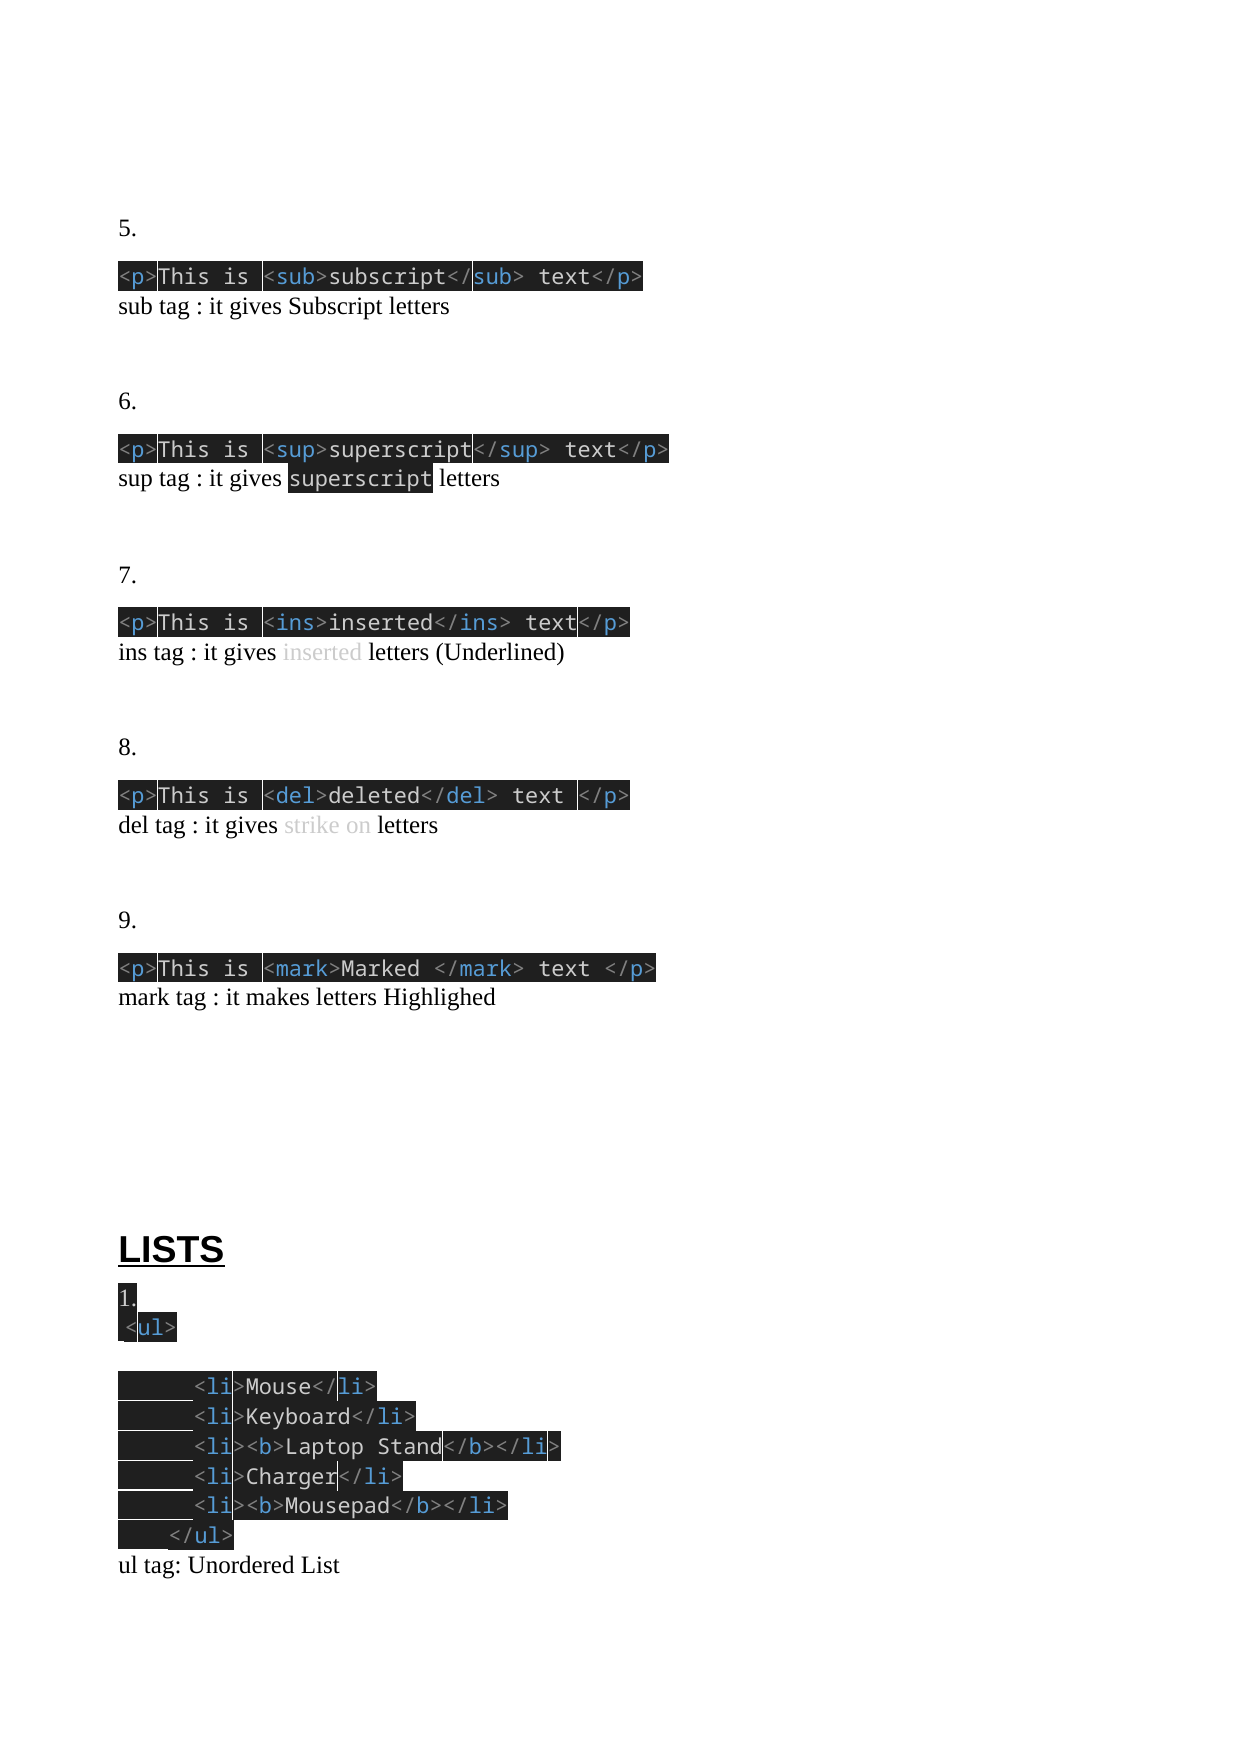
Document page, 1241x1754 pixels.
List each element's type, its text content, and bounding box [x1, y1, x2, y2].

text sup tag : it gives superscript letters [118, 463, 1122, 493]
text 8. [118, 732, 1122, 761]
text 7. [118, 560, 1122, 588]
text del tag : it gives strike on letters [118, 810, 1122, 838]
text ins tag : it gives inserted letters (Underlined) [118, 637, 1122, 666]
text 9. [118, 905, 1122, 934]
text ul tag: Unordered List [118, 1550, 1122, 1579]
text <p>This is <mark>Marked </mark> text </p> [118, 952, 1122, 982]
text 6. [118, 386, 1122, 415]
text <li>Charger</li> [118, 1461, 1122, 1491]
text <ul> [118, 1312, 1122, 1342]
text <li>Keyboard</li> [118, 1401, 1122, 1431]
text 5. [118, 213, 1122, 242]
text sub tag : it gives Subscript letters [118, 291, 1122, 319]
text <li><b>Mousepad</b></li> [118, 1491, 1122, 1520]
text <p>This is <del>deleted</del> text </p> [118, 780, 1122, 810]
text <p>This is <ins>inserted</ins> text</p> [118, 607, 1122, 637]
text 1. [118, 1283, 1122, 1312]
text <li><b>Laptop Stand</b></li> [118, 1431, 1122, 1461]
text mark tag : it makes letters Highlighed [118, 982, 1122, 1011]
text </ul> [118, 1520, 1122, 1550]
text <li>Mouse</li> [118, 1371, 1122, 1401]
text <p>This is <sup>superscript</sup> text</p> [118, 433, 1122, 463]
text <p>This is <sub>subscript</sub> text</p> [118, 261, 1122, 291]
subtitle LISTS [118, 1227, 1122, 1271]
